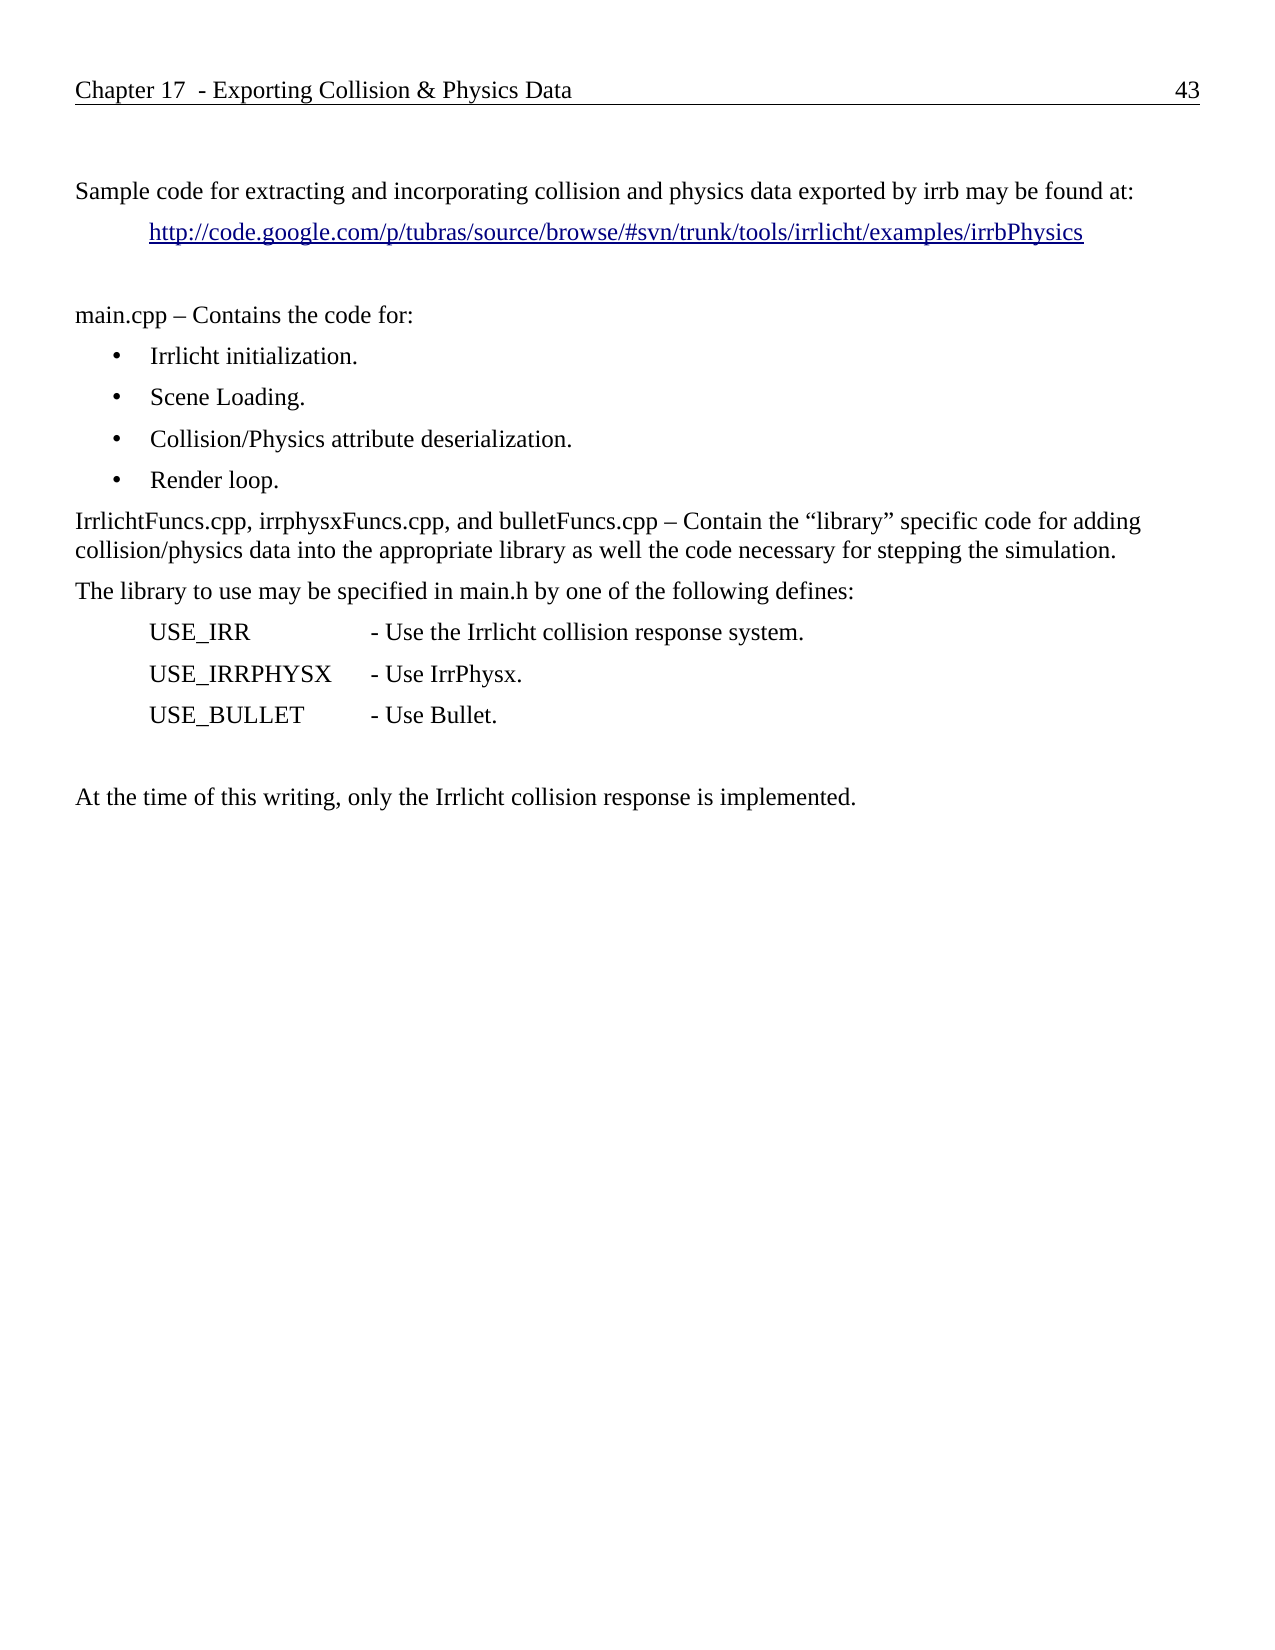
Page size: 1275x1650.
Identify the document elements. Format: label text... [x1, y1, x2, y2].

text IrrlichtFuncs.cpp, irrphysxFuncs.cpp, and bulletFuncs.cpp – Contain the “library” specific code for adding collision/physics data into the appropriate library as well the code necessary for stepping the simulation. [75, 506, 1200, 564]
list Irrlicht initialization. [112, 341, 1200, 370]
text USE_IRRPHYSX - Use IrrPhysx. [75, 659, 1200, 687]
text main.cpp – Contains the code for: [75, 300, 1200, 329]
list Render loop. [112, 465, 1200, 494]
text The library to use may be specified in main.h by one of the following defines: [75, 576, 1200, 605]
list Collision/Physics attribute deserialization. [112, 424, 1200, 452]
text USE_IRR - Use the Irrlicht collision response system. [75, 617, 1200, 646]
text http://code.google.com/p/tubras/source/browse/#svn/trunk/tools/irrlicht/examples/irrbPhysics [75, 217, 1200, 246]
text Sample code for extracting and incorporating collision and physics data exported by irrb may be found at: [75, 176, 1200, 205]
text At the time of this writing, only the Irrlicht collision response is implemented. [75, 782, 1200, 811]
list Scene Loading. [112, 382, 1200, 411]
text USE_BULLET - Use Bullet. [75, 700, 1200, 729]
